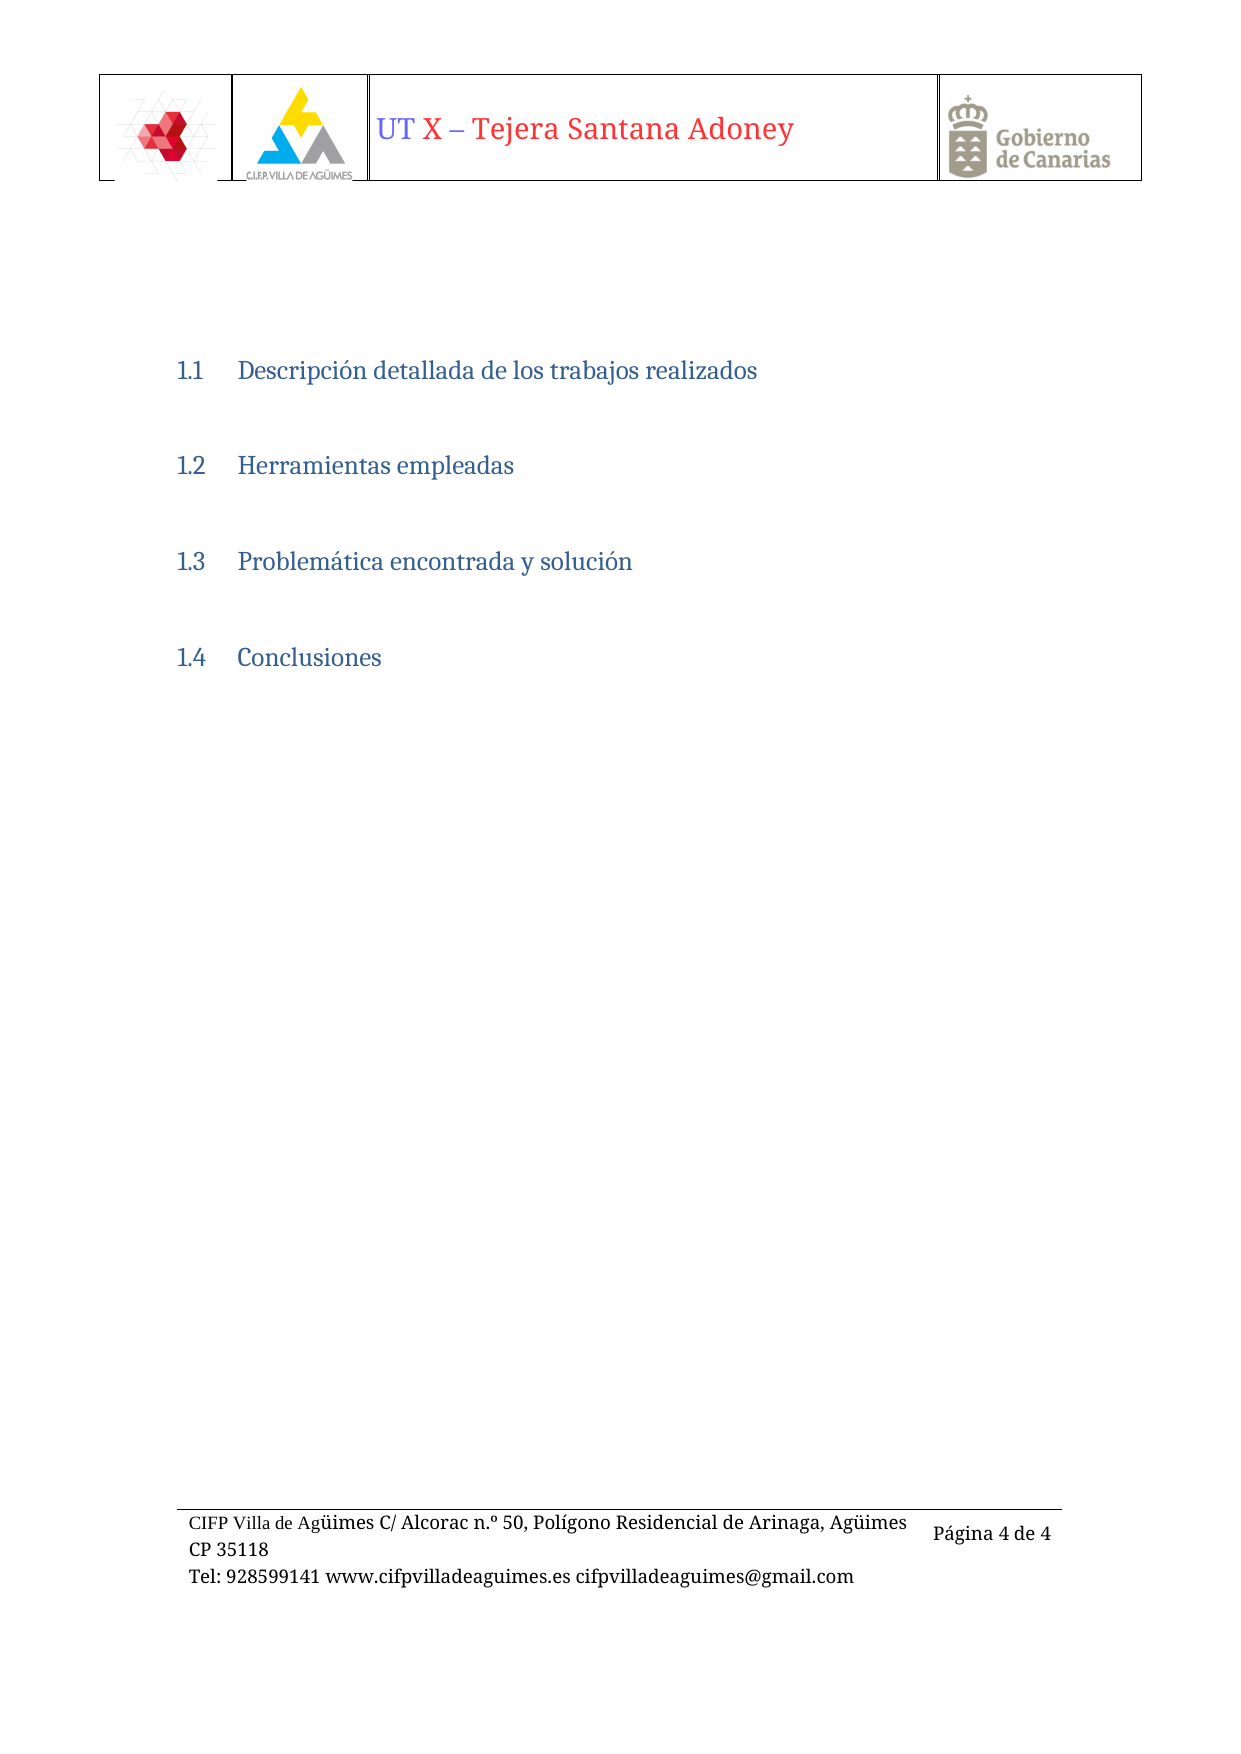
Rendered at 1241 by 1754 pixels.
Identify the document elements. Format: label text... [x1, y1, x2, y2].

picture [114, 89, 218, 181]
subtitle Conclusiones [177, 642, 1063, 673]
subtitle Herramientas empleadas [177, 450, 1063, 482]
table_header [100, 75, 231, 180]
subtitle Descripción detallada de los trabajos realizados [177, 355, 1063, 386]
subtitle Problemática encontrada y solución [177, 546, 1063, 577]
picture [945, 92, 1112, 179]
table_header UT X – Tejera Santana Adoney [370, 75, 937, 180]
picture [246, 86, 353, 181]
table_header [940, 75, 1141, 180]
table_header [233, 75, 367, 180]
